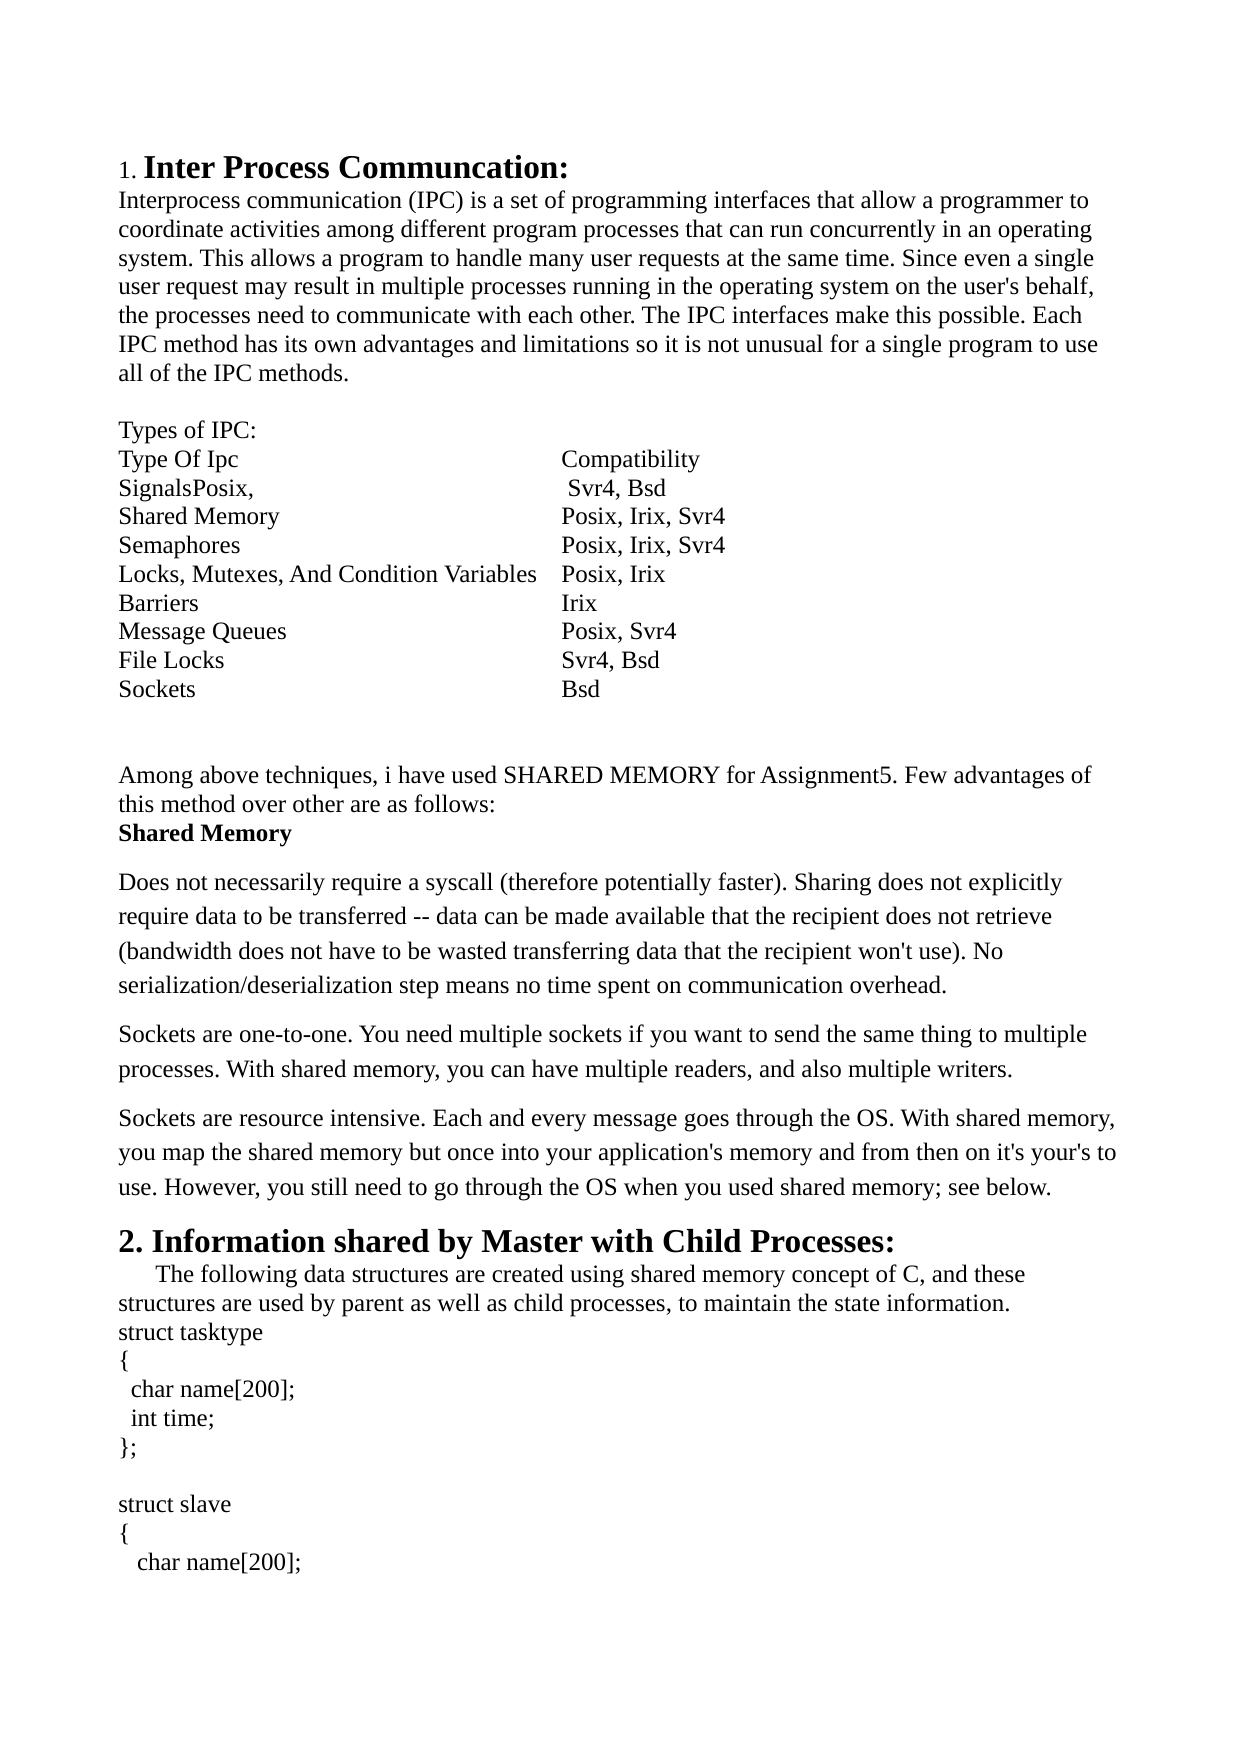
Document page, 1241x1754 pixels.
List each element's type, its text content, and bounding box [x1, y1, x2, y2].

text Message Queues Posix, Svr4 [118, 616, 1122, 645]
text 2. Information shared by Master with Child Processes: [118, 1221, 1122, 1259]
text Locks, Mutexes, And Condition Variables Posix, Irix [118, 559, 1122, 588]
text char name[200]; [118, 1547, 1122, 1575]
text Type Of Ipc Compatibility [118, 444, 1122, 473]
text Types of IPC: [118, 415, 1122, 444]
text Semaphores Posix, Irix, Svr4 [118, 530, 1122, 559]
text struct slave [118, 1489, 1122, 1518]
text Sockets are one-to-one. You need multiple sockets if you want to send the same thing to multiple processes. With shared memory, you can have multiple readers, and also multiple writers. [118, 1019, 1122, 1082]
text The following data structures are created using shared memory concept of C, and these structures are used by parent as well as child processes, to maintain the state information. [118, 1259, 1122, 1317]
text struct tasktype [118, 1317, 1122, 1345]
text Does not necessarily require a syscall (therefore potentially faster). Sharing does not explicitly require data to be transferred -- data can be made available that the recipient does not retrieve (bandwidth does not have to be wasted transferring data that the recipient won't use). No serialization/deserialization step means no time spent on communication overhead. [118, 867, 1122, 999]
text 1. Inter Process Communcation: [118, 147, 1122, 185]
text char name[200]; [118, 1374, 1122, 1403]
text { [118, 1345, 1122, 1374]
text Shared Memory [118, 818, 1122, 846]
text }; [118, 1432, 1122, 1460]
text Barriers Irix [118, 588, 1122, 616]
text int time; [118, 1403, 1122, 1432]
text File Locks Svr4, Bsd [118, 645, 1122, 674]
text { [118, 1518, 1122, 1547]
text Sockets Bsd [118, 674, 1122, 703]
text Signals Posix, Svr4, Bsd [118, 473, 1122, 501]
text Shared Memory Posix, Irix, Svr4 [118, 501, 1122, 530]
text Sockets are resource intensive. Each and every message goes through the OS. With shared memory, you map the shared memory but once into your application's memory and from then on it's your's to use. However, you still need to go through the OS when you used shared memory; see below. [118, 1103, 1122, 1201]
text Among above techniques, i have used SHARED MEMORY for Assignment5. Few advantages of this method over other are as follows: [118, 760, 1122, 818]
text Interprocess communication (IPC) is a set of programming interfaces that allow a programmer to coordinate activities among different program processes that can run concurrently in an operating system. This allows a program to handle many user requests at the same time. Since even a single user request may result in multiple processes running in the operating system on the user's behalf, the processes need to communicate with each other. The IPC interfaces make this possible. Each IPC method has its own advantages and limitations so it is not unusual for a single program to use all of the IPC methods. [118, 185, 1122, 386]
